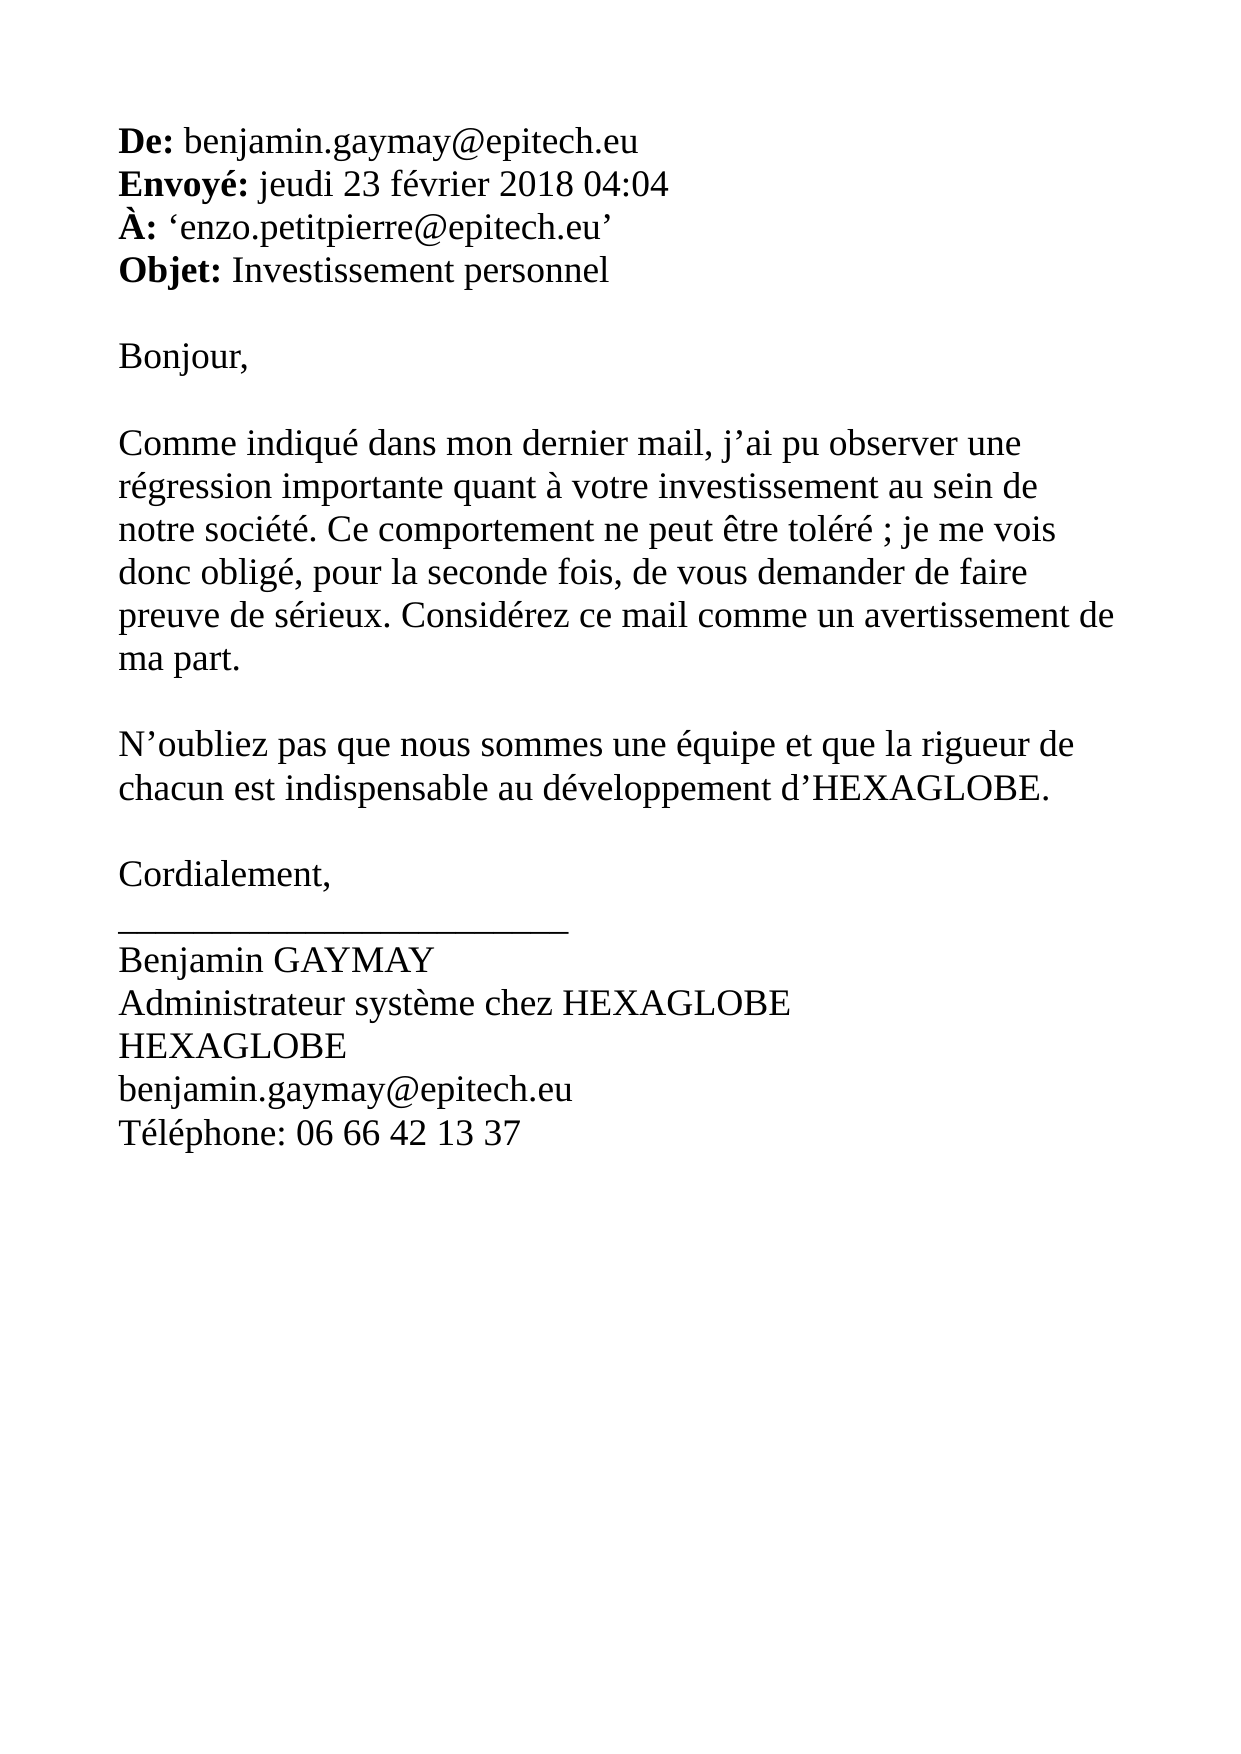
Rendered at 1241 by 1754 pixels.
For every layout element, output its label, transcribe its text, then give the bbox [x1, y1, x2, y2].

text Envoyé: jeudi 23 février 2018 04:04 [118, 161, 1122, 204]
text Benjamin GAYMAY [118, 937, 1122, 981]
text À: ‘enzo.petitpierre@epitech.eu’ [118, 204, 1122, 247]
text N’oubliez pas que nous sommes une équipe et que la rigueur de chacun est indispensable au développement d’HEXAGLOBE. [118, 722, 1122, 808]
text HEXAGLOBE [118, 1024, 1122, 1067]
text ________________________ [118, 894, 1122, 937]
text Cordialement, [118, 851, 1122, 894]
text Comme indiqué dans mon dernier mail, j’ai pu observer une régression importante quant à votre investissement au sein de notre société. Ce comportement ne peut être toléré ; je me vois donc obligé, pour la seconde fois, de vous demander de faire preuve de sérieux. Considérez ce mail comme un avertissement de ma part. [118, 420, 1122, 679]
text Téléphone: 06 66 42 13 37 [118, 1110, 1122, 1153]
text Bonjour, [118, 334, 1122, 377]
text Administrateur système chez HEXAGLOBE [118, 981, 1122, 1024]
text Objet: Investissement personnel [118, 247, 1122, 291]
text benjamin.gaymay@epitech.eu [118, 1067, 1122, 1110]
text De: benjamin.gaymay@epitech.eu [118, 118, 1122, 161]
